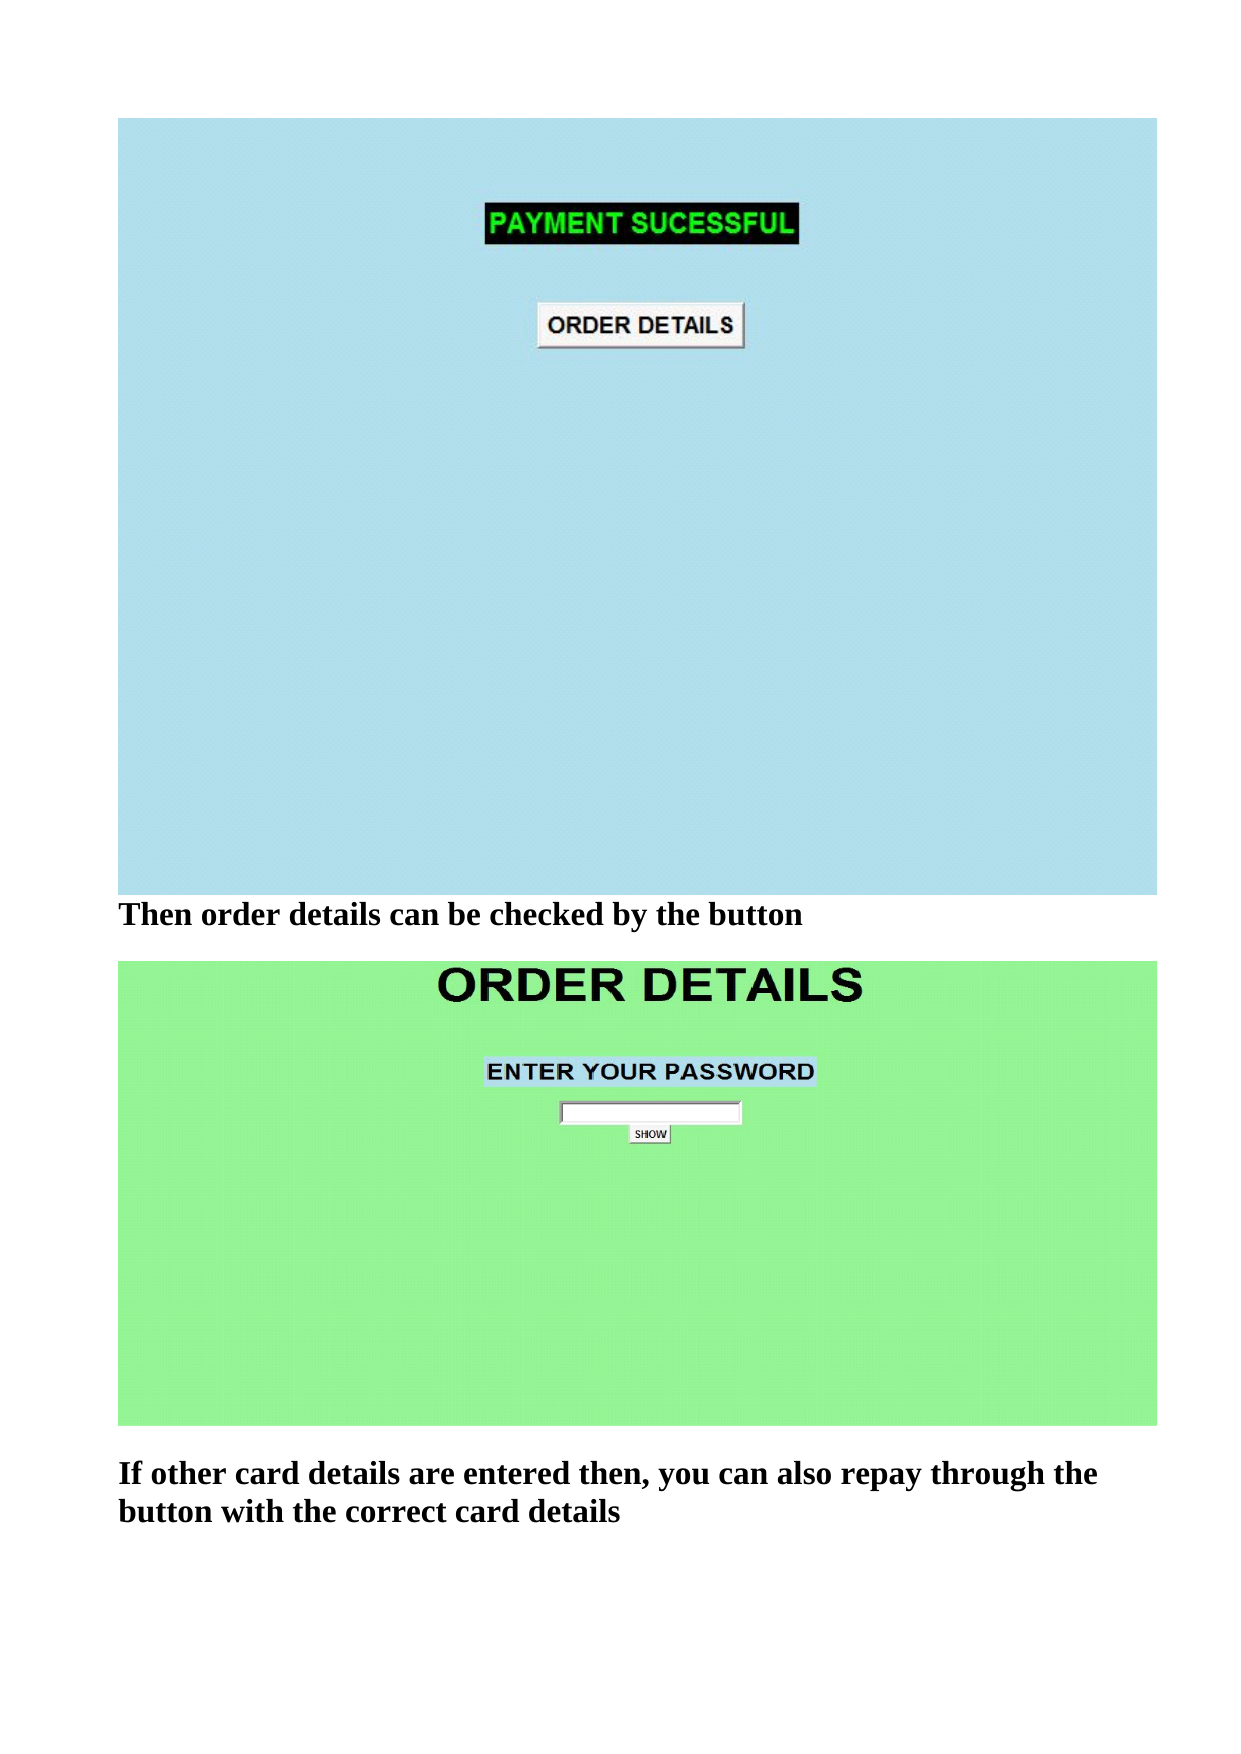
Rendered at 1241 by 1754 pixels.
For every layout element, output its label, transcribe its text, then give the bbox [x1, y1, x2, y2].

text If other card details are entered then, you can also repay through the button with the correct card details [118, 1453, 1122, 1530]
text Then order details can be checked by the button [118, 895, 1122, 933]
